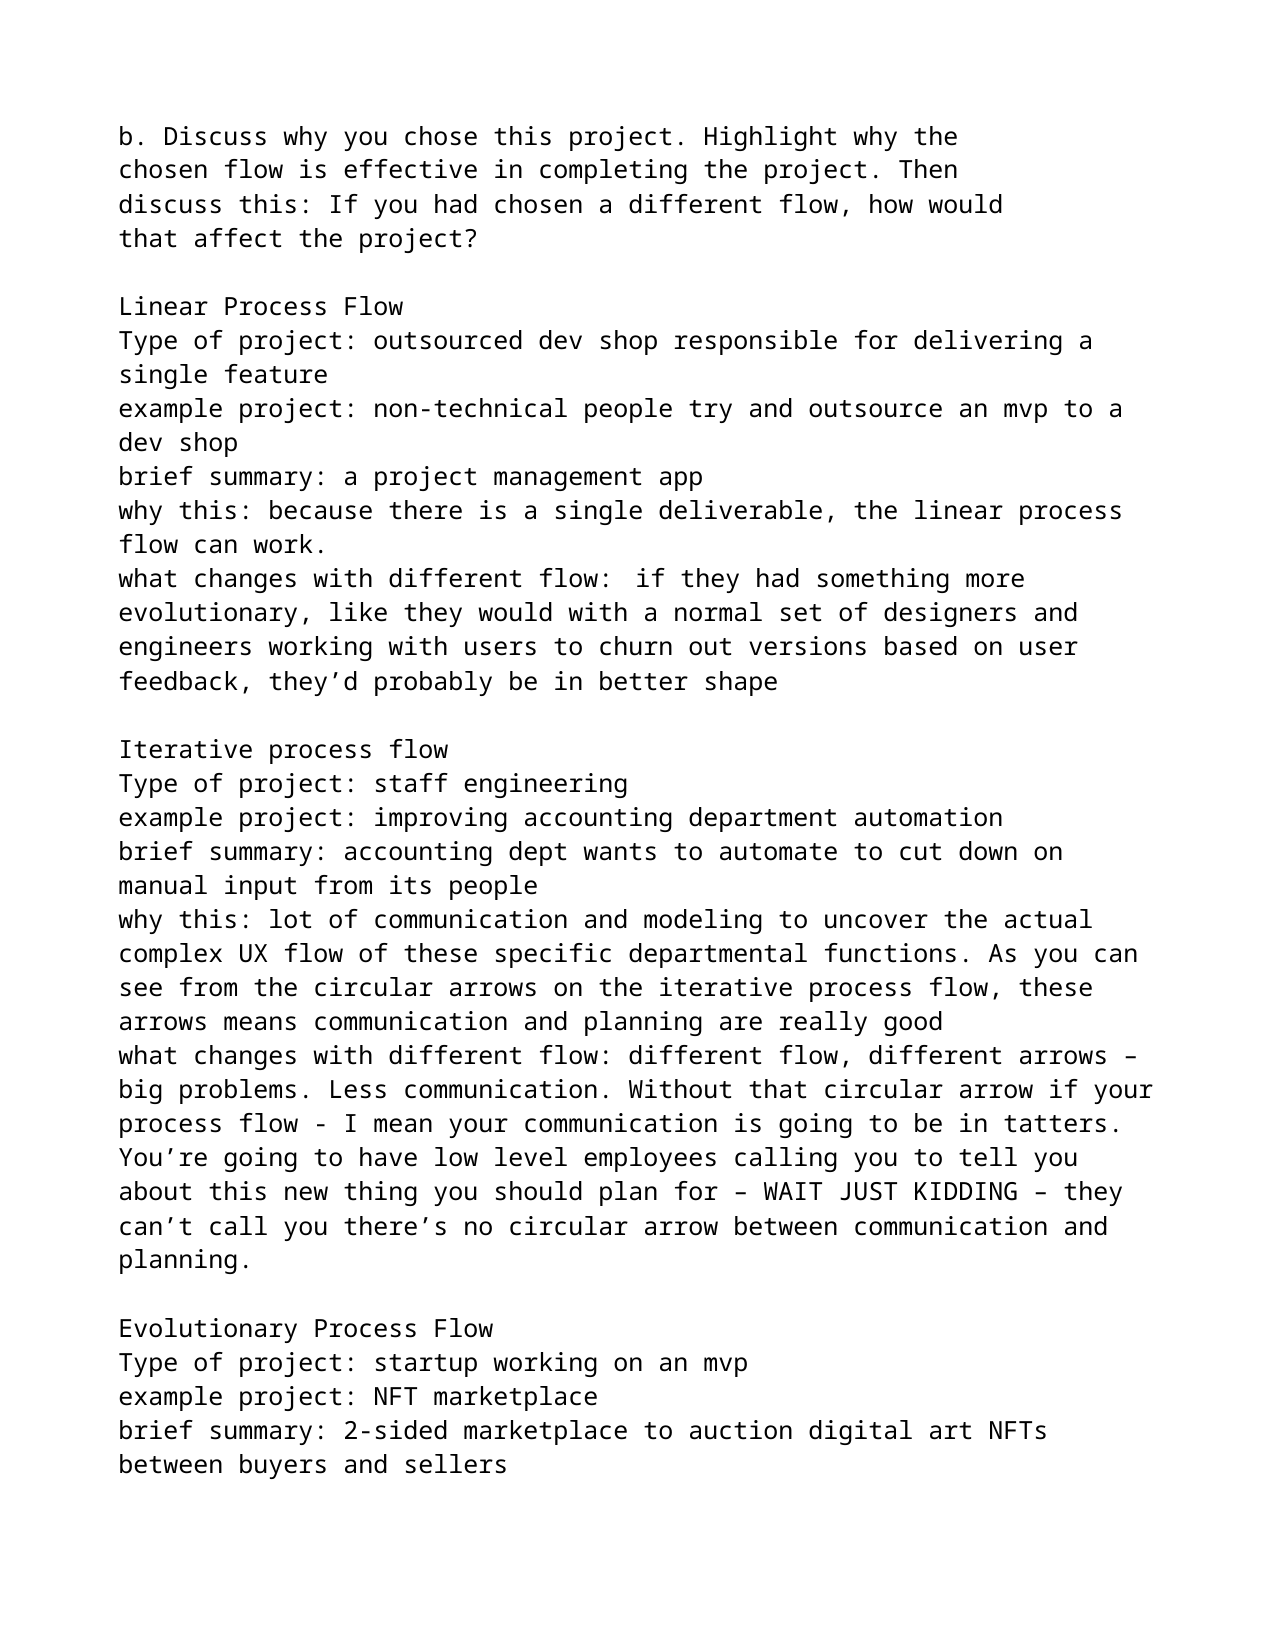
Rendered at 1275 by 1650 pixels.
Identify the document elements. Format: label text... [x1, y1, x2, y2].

text discuss this: If you had chosen a different flow, how would [118, 186, 1157, 220]
text chosen flow is effective in completing the project. Then [118, 152, 1157, 186]
text example project: improving accounting department automation [118, 799, 1157, 833]
text example project: non-technical people try and outsource an mvp to a dev shop [118, 391, 1157, 459]
text Iterative process flow [118, 731, 1157, 765]
text Type of project: staff engineering [118, 765, 1157, 799]
text what changes with different flow: if they had something more evolutionary, like they would with a normal set of designers and engineers working with users to churn out versions based on user feedback, they’d probably be in better shape [118, 561, 1157, 697]
text Type of project: startup working on an mvp [118, 1344, 1157, 1378]
text what changes with different flow: different flow, different arrows – big problems. Less communication. Without that circular arrow if your process flow - I mean your communication is going to be in tatters. You’re going to have low level employees calling you to tell you about this new thing you should plan for – WAIT JUST KIDDING – they can’t call you there’s no circular arrow between communication and planning. [118, 1038, 1157, 1276]
text why this: because there is a single deliverable, the linear process flow can work. [118, 493, 1157, 561]
text brief summary: a project management app [118, 459, 1157, 493]
text why this: lot of communication and modeling to uncover the actual complex UX flow of these specific departmental functions. As you can see from the circular arrows on the iterative process flow, these arrows means communication and planning are really good [118, 902, 1157, 1038]
text that affect the project? [118, 220, 1157, 254]
text Evolutionary Process Flow [118, 1310, 1157, 1344]
text Linear Process Flow [118, 288, 1157, 322]
text Type of project: outsourced dev shop responsible for delivering a single feature [118, 322, 1157, 391]
text brief summary: accounting dept wants to automate to cut down on manual input from its people [118, 833, 1157, 902]
text brief summary: 2-sided marketplace to auction digital art NFTs between buyers and sellers [118, 1412, 1157, 1481]
text example project: NFT marketplace [118, 1378, 1157, 1412]
text b. Discuss why you chose this project. Highlight why the [118, 118, 1157, 152]
